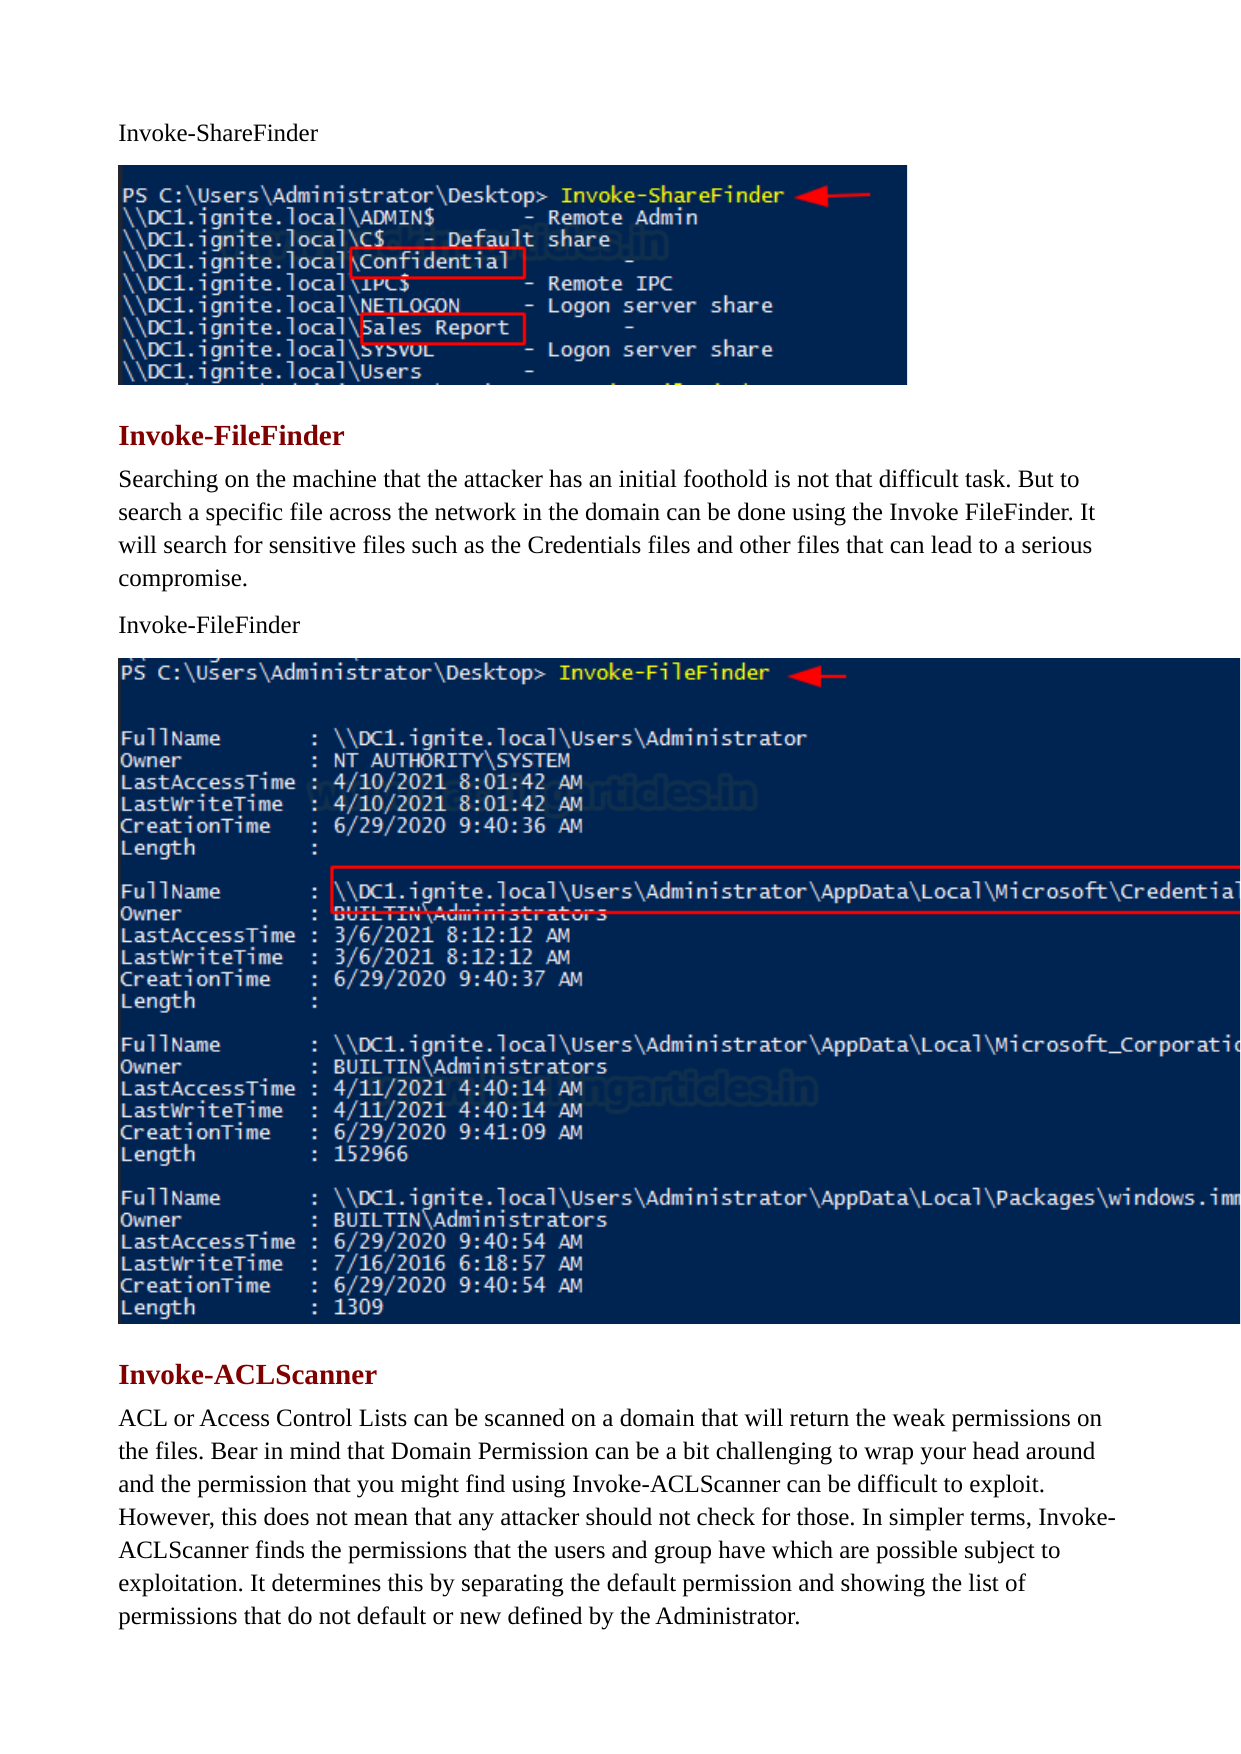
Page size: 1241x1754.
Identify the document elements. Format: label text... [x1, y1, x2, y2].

text Invoke-ShareFinder [118, 118, 1122, 147]
text Invoke-FileFinder [118, 611, 1122, 639]
subtitle Invoke-FileFinder [118, 418, 1122, 451]
subtitle Invoke-ACLScanner [118, 1357, 1122, 1391]
text ACL or Access Control Lists can be scanned on a domain that will return the weak permissions on the files. Bear in mind that Domain Permission can be a bit challenging to wrap your head around and the permission that you might find using Invoke-ACLScanner can be difficult to exploit. However, this does not mean that any attacker should not check for those. In simpler terms, Invoke-ACLScanner finds the permissions that the users and group have which are possible subject to exploitation. It determines this by separating the default permission and showing the list of permissions that do not default or new defined by the Administrator. [118, 1403, 1122, 1630]
picture [118, 658, 1241, 1324]
text Searching on the machine that the attacker has an initial foothold is not that difficult task. But to search a specific file across the network in the domain can be done using the Invoke FileFinder. It will search for sensitive files such as the Credentials files and other files that can lead to a serious compromise. [118, 464, 1122, 592]
picture [118, 165, 908, 385]
